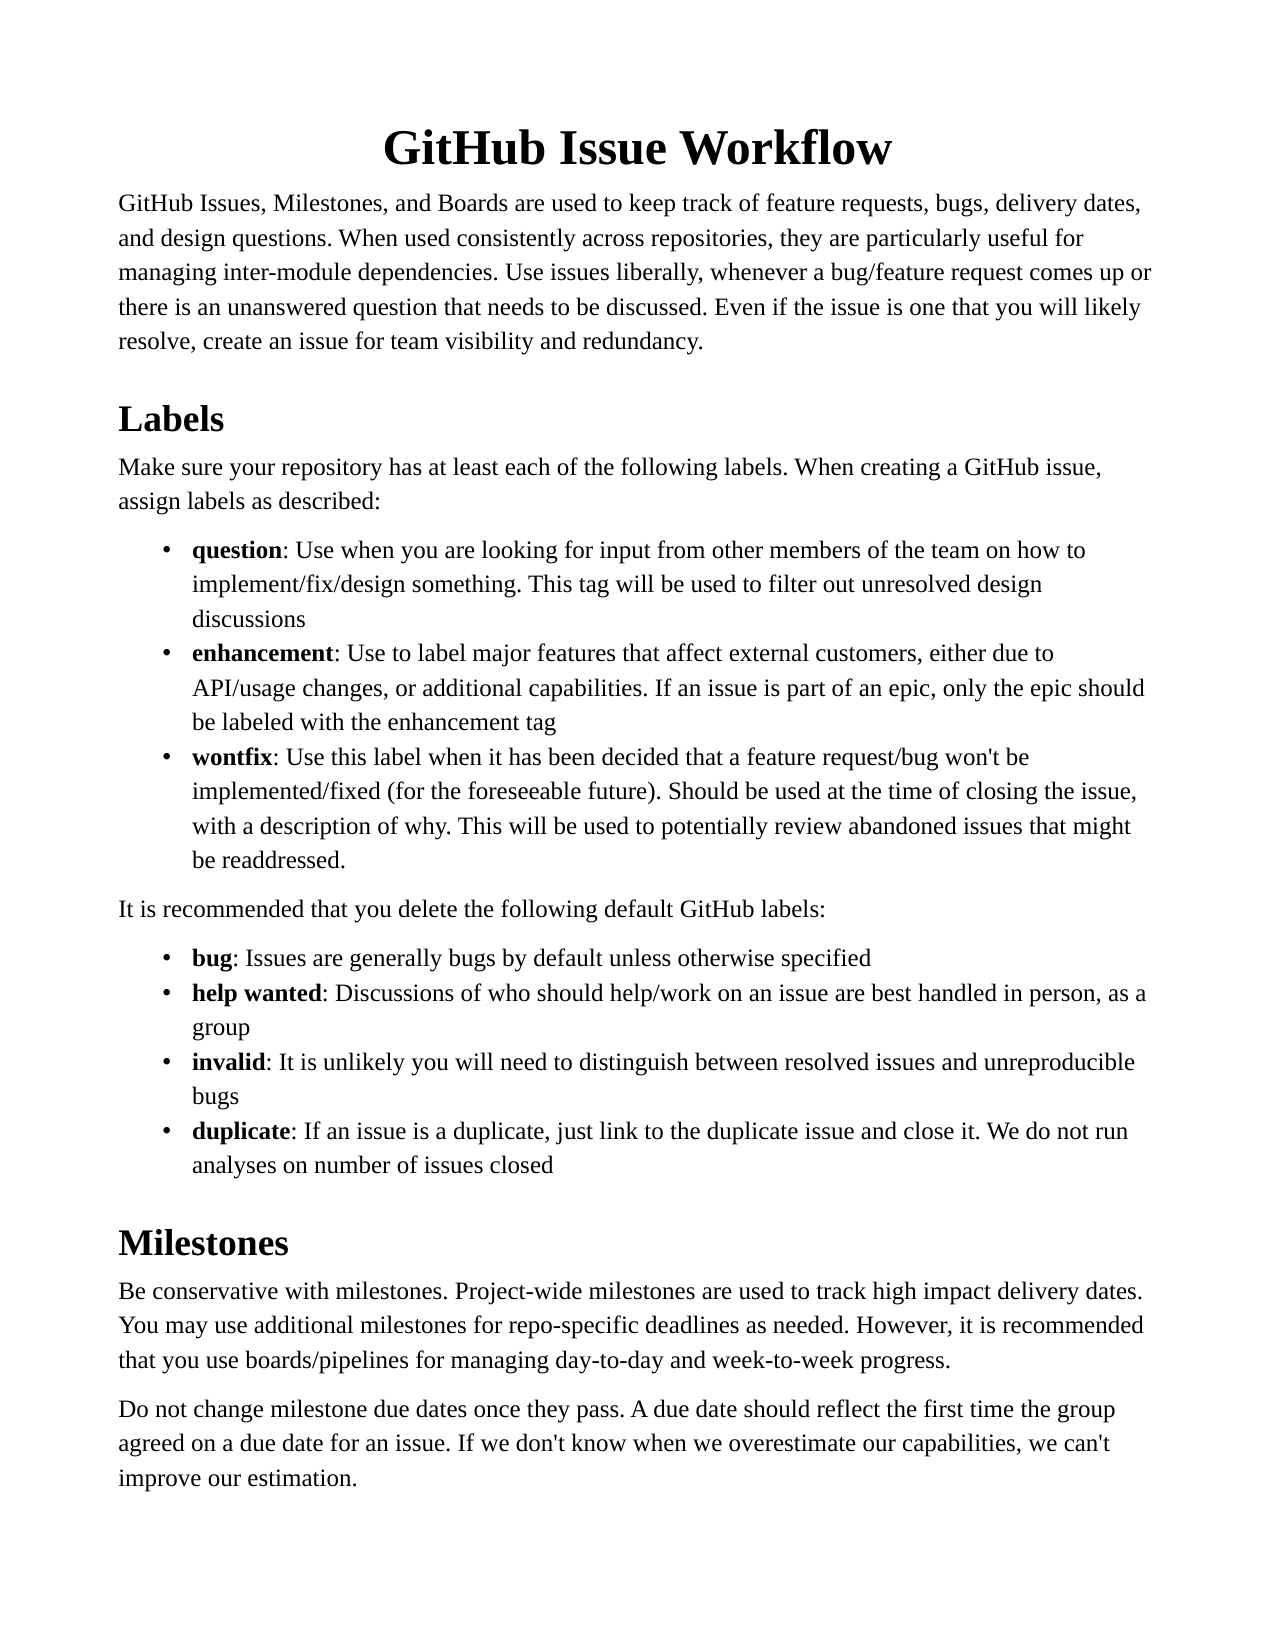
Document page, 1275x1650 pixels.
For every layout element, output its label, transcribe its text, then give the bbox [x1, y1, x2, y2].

list enhancement: Use to label major features that affect external customers, either due to API/usage changes, or additional capabilities. If an issue is part of an epic, only the epic should be labeled with the enhancement tag [162, 638, 1157, 736]
list help wanted: Discussions of who should help/work on an issue are best handled in person, as a group [162, 978, 1157, 1041]
text GitHub Issues, Milestones, and Boards are used to keep track of feature requests, bugs, delivery dates, and design questions. When used consistently across repositories, they are particularly useful for managing inter-module dependencies. Use issues liberally, whenever a bug/feature request comes up or there is an unanswered question that needs to be discussed. Even if the issue is one that you will likely resolve, create an issue for team visibility and redundancy. [118, 188, 1157, 355]
list bug: Issues are generally bugs by default unless otherwise specified [162, 943, 1157, 972]
list wontfix: Use this label when it has been decided that a feature request/bug won't be implemented/fixed (for the foreseeable future). Should be used at the time of closing the issue, with a description of why. This will be used to potentially review abandoned issues that might be readdressed. [162, 742, 1157, 874]
list duplicate: If an issue is a duplicate, just link to the duplicate issue and close it. We do not run analyses on number of issues closed [162, 1116, 1157, 1179]
subtitle GitHub Issue Workflow [118, 118, 1157, 176]
text Make sure your repository has at least each of the following labels. When creating a GitHub issue, assign labels as described: [118, 452, 1157, 515]
list invalid: It is unlikely you will need to distinguish between resolved issues and unreproducible bugs [162, 1047, 1157, 1110]
text Do not change milestone due dates once they pass. A due date should reflect the first time the group agreed on a due date for an issue. If we don't know when we overestimate our capabilities, we can't improve our estimation. [118, 1394, 1157, 1492]
subtitle Milestones [118, 1220, 1157, 1263]
text Be conservative with milestones. Project-wide milestones are used to track high impact delivery dates. You may use additional milestones for repo-specific deadlines as needed. However, it is recommended that you use boards/pipelines for managing day-to-day and week-to-week progress. [118, 1276, 1157, 1374]
text It is recommended that you delete the following default GitHub labels: [118, 894, 1157, 923]
subtitle Labels [118, 396, 1157, 439]
list question: Use when you are looking for input from other members of the team on how to implement/fix/design something. This tag will be used to filter out unresolved design discussions [162, 535, 1157, 633]
